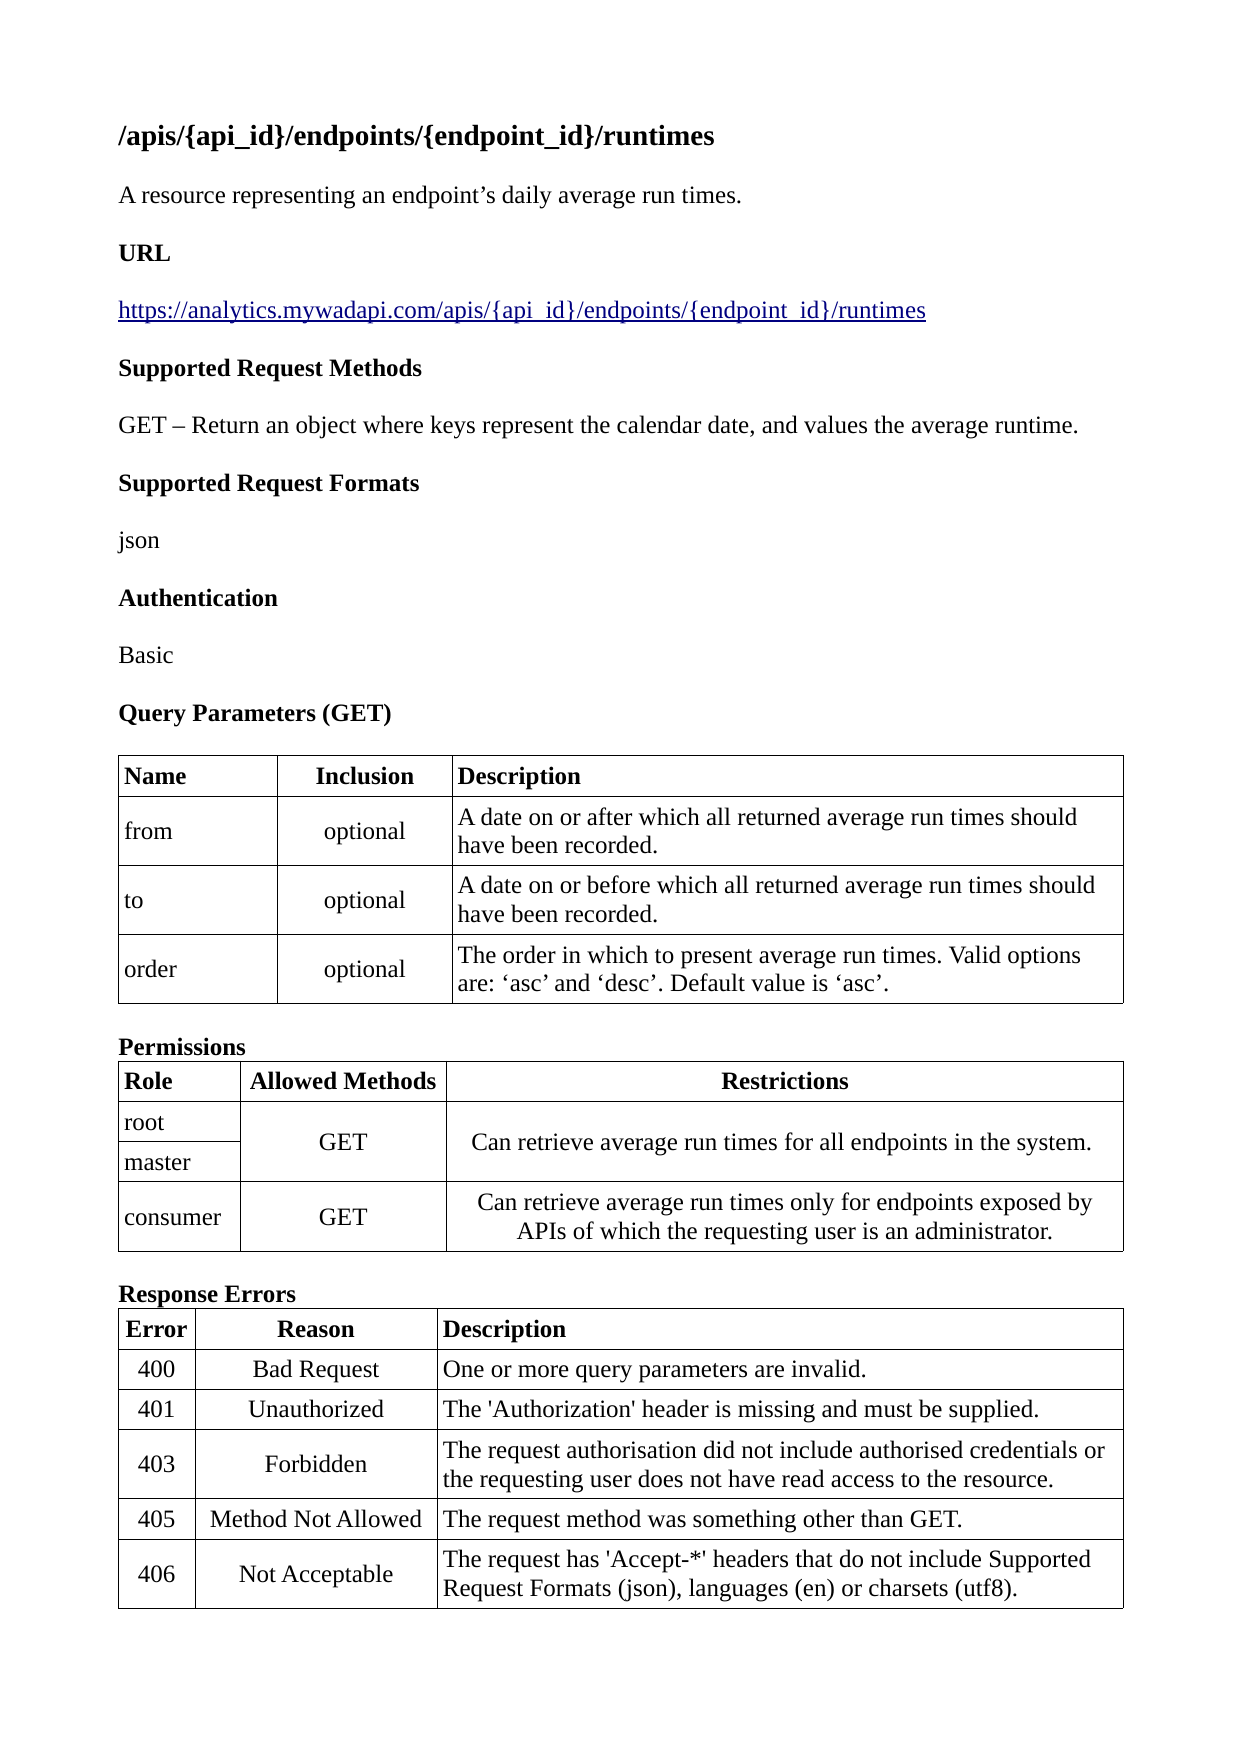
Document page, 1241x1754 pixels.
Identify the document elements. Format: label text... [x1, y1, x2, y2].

table_cell GET [241, 1102, 446, 1181]
table_cell from [119, 797, 277, 865]
table_cell optional [278, 866, 452, 934]
text Authentication [118, 583, 1122, 612]
table_cell The request has 'Accept-*' headers that do not include Supported Request Formats (json), languages (en) or charsets (utf8). [438, 1540, 1123, 1607]
text URL [118, 238, 1122, 267]
table_cell A date on or before which all returned average run times should have been recorded. [453, 866, 1123, 934]
text Permissions [118, 1032, 1122, 1061]
table_cell Method Not Allowed [196, 1499, 437, 1538]
table_cell Not Acceptable [196, 1540, 437, 1607]
table_cell The request method was something other than GET. [438, 1499, 1123, 1538]
table_cell GET [241, 1182, 446, 1251]
table_cell 405 [119, 1499, 195, 1538]
text json [118, 525, 1122, 554]
text Supported Request Methods [118, 353, 1122, 382]
table_cell The 'Authorization' header is missing and must be supplied. [438, 1390, 1123, 1429]
table_cell optional [278, 797, 452, 865]
text GET – Return an object where keys represent the calendar date, and values the average runtime. [118, 410, 1122, 439]
text Basic [118, 640, 1122, 669]
table_cell The order in which to present average run times. Valid options are: ‘asc’ and ‘desc’. Default value is ‘asc’. [453, 935, 1123, 1003]
table_cell A date on or after which all returned average run times should have been recorded. [453, 797, 1123, 865]
table_cell 403 [119, 1430, 195, 1498]
table_header Allowed Methods [241, 1062, 446, 1101]
text /apis/{api_id}/endpoints/{endpoint_id}/runtimes [118, 118, 1122, 152]
text https://analytics.mywadapi.com/apis/{api_id}/endpoints/{endpoint_id}/runtimes [118, 295, 1122, 324]
table_cell Forbidden [196, 1430, 437, 1498]
table_header Description [438, 1309, 1123, 1348]
table_cell Bad Request [196, 1350, 437, 1389]
table_header Inclusion [278, 756, 452, 796]
table_cell order [119, 935, 277, 1003]
table_cell consumer [119, 1182, 240, 1251]
table_cell One or more query parameters are invalid. [438, 1350, 1123, 1389]
table_cell root [119, 1102, 240, 1141]
table_cell optional [278, 935, 452, 1003]
text Supported Request Formats [118, 468, 1122, 497]
text Query Parameters (GET) [118, 698, 1122, 727]
table_cell master [119, 1142, 240, 1181]
table_cell 400 [119, 1350, 195, 1389]
table_header Reason [196, 1309, 437, 1348]
table_cell Can retrieve average run times only for endpoints exposed by APIs of which the requesting user is an administrator. [447, 1182, 1123, 1251]
table_header Restrictions [447, 1062, 1123, 1101]
text A resource representing an endpoint’s daily average run times. [118, 180, 1122, 209]
table_cell The request authorisation did not include authorised credentials or the requesting user does not have read access to the resource. [438, 1430, 1123, 1498]
table_cell Unauthorized [196, 1390, 437, 1429]
table_cell 406 [119, 1540, 195, 1607]
table_header Error [119, 1309, 195, 1348]
table_cell to [119, 866, 277, 934]
table_cell 401 [119, 1390, 195, 1429]
table_header Role [119, 1062, 240, 1101]
table_cell Can retrieve average run times for all endpoints in the system. [447, 1102, 1123, 1181]
table_header Name [119, 756, 277, 796]
text Response Errors [118, 1279, 1122, 1308]
table_header Description [453, 756, 1123, 796]
